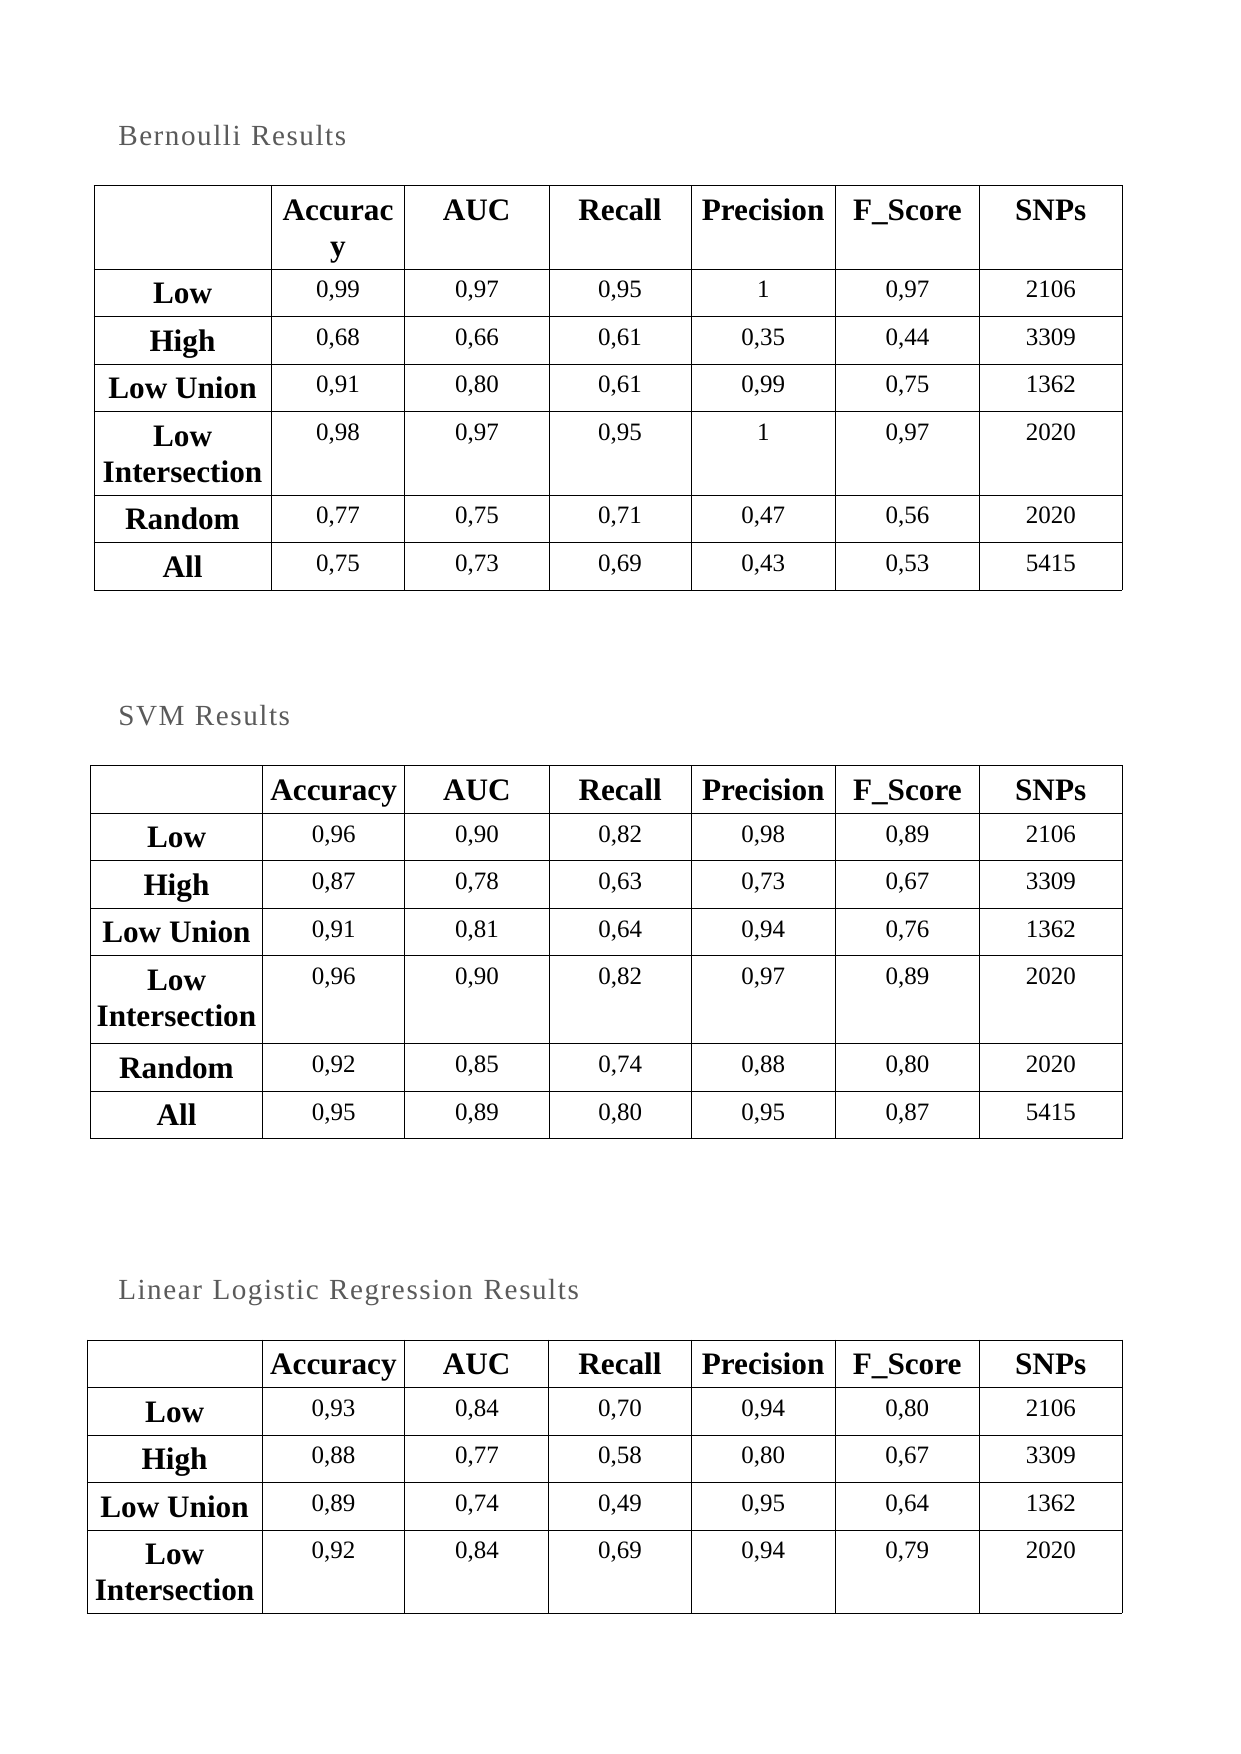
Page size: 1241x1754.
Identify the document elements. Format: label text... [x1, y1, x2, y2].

table_cell 2106 [980, 814, 1122, 860]
table_header AUC [405, 766, 549, 813]
table_cell 0,96 [263, 956, 404, 1043]
table_header [88, 1341, 262, 1387]
table_cell High [95, 317, 271, 363]
table_cell 0,61 [550, 365, 691, 411]
table_cell 0,47 [692, 496, 835, 542]
table_cell 2020 [980, 1531, 1122, 1613]
table_cell 0,90 [405, 956, 549, 1043]
table_header Accuracy [263, 1341, 404, 1387]
table_cell 0,89 [836, 814, 979, 860]
table_cell 0,80 [692, 1436, 835, 1482]
table_cell 0,82 [550, 956, 691, 1043]
table_cell 0,97 [836, 412, 979, 494]
table_cell 0,69 [549, 1531, 691, 1613]
table_cell 0,95 [692, 1092, 835, 1138]
table_cell 0,77 [272, 496, 404, 542]
table_cell 2106 [980, 270, 1122, 316]
table_header AUC [405, 186, 549, 268]
table_cell 0,93 [263, 1388, 404, 1434]
table_cell 0,71 [550, 496, 691, 542]
table_cell High [88, 1436, 262, 1482]
table_header AUC [405, 1341, 548, 1387]
table_cell 0,69 [550, 543, 691, 589]
table_cell 0,70 [549, 1388, 691, 1434]
table_header F_Score [836, 1341, 979, 1387]
table_cell 0,63 [550, 861, 691, 908]
table_cell 3309 [980, 861, 1122, 908]
table_cell 0,84 [405, 1388, 548, 1434]
table_cell Low [95, 270, 271, 316]
table_header [95, 186, 271, 268]
table_cell 0,80 [836, 1388, 979, 1434]
table_cell All [91, 1092, 262, 1138]
table_cell 0,68 [272, 317, 404, 363]
table_cell 2020 [980, 496, 1122, 542]
table_cell 0,99 [692, 365, 835, 411]
table_header SNPs [980, 766, 1122, 813]
table_cell Low Intersection [95, 412, 271, 494]
table_cell 0,49 [549, 1483, 691, 1529]
table_cell 0,75 [405, 496, 549, 542]
table_cell 0,95 [692, 1483, 835, 1529]
table_header Accuracy [263, 766, 404, 813]
table_header Recall [550, 766, 691, 813]
table_cell Low [91, 814, 262, 860]
table_cell 0,80 [550, 1092, 691, 1138]
table_cell 3309 [980, 1436, 1122, 1482]
subtitle Bernoulli Results [118, 118, 1122, 152]
table_cell High [91, 861, 262, 908]
table_header Accuracy [272, 186, 404, 268]
table_cell 0,97 [405, 412, 549, 494]
table_cell 0,58 [549, 1436, 691, 1482]
table_cell 0,94 [692, 1531, 835, 1613]
table_cell 0,89 [836, 956, 979, 1043]
table_cell Low Intersection [91, 956, 262, 1043]
table_cell 0,43 [692, 543, 835, 589]
table_cell 0,92 [263, 1044, 404, 1091]
table_cell 2020 [980, 956, 1122, 1043]
table_cell 0,74 [550, 1044, 691, 1091]
table_cell Low Intersection [88, 1531, 262, 1613]
subtitle SVM Results [118, 698, 1122, 732]
table_cell 1362 [980, 909, 1122, 955]
table_cell 5415 [980, 543, 1122, 589]
table_header Recall [550, 186, 691, 268]
table_cell 1 [692, 412, 835, 494]
table_cell 0,88 [263, 1436, 404, 1482]
table_cell 0,81 [405, 909, 549, 955]
table_cell 0,95 [550, 270, 691, 316]
table_cell 0,76 [836, 909, 979, 955]
table_header SNPs [980, 1341, 1122, 1387]
table_header Recall [549, 1341, 691, 1387]
table_cell 0,89 [405, 1092, 549, 1138]
table_cell 0,89 [263, 1483, 404, 1529]
table_cell 2106 [980, 1388, 1122, 1434]
table_cell 0,91 [263, 909, 404, 955]
table_cell 0,66 [405, 317, 549, 363]
table_cell 0,64 [836, 1483, 979, 1529]
table_cell 0,94 [692, 1388, 835, 1434]
table_cell Low Union [91, 909, 262, 955]
table_cell Low [88, 1388, 262, 1434]
table_cell 2020 [980, 1044, 1122, 1091]
table_cell 3309 [980, 317, 1122, 363]
table_cell 0,56 [836, 496, 979, 542]
table_cell 0,74 [405, 1483, 548, 1529]
table_cell 0,91 [272, 365, 404, 411]
table_cell All [95, 543, 271, 589]
table_cell 0,73 [692, 861, 835, 908]
table_cell 0,53 [836, 543, 979, 589]
table_cell Random [91, 1044, 262, 1091]
table_header [91, 766, 262, 813]
table_cell 0,98 [692, 814, 835, 860]
table_cell 0,80 [405, 365, 549, 411]
table_header F_Score [836, 766, 979, 813]
table_cell 0,94 [692, 909, 835, 955]
table_cell 5415 [980, 1092, 1122, 1138]
table_header Precision [692, 186, 835, 268]
table_cell 0,87 [836, 1092, 979, 1138]
table_cell 0,61 [550, 317, 691, 363]
table_header F_Score [836, 186, 979, 268]
table_header Precision [692, 766, 835, 813]
table_cell 0,92 [263, 1531, 404, 1613]
table_cell 0,79 [836, 1531, 979, 1613]
table_cell 0,80 [836, 1044, 979, 1091]
table_cell 0,73 [405, 543, 549, 589]
table_cell 0,75 [272, 543, 404, 589]
table_cell 0,97 [405, 270, 549, 316]
table_cell Random [95, 496, 271, 542]
table_cell 0,84 [405, 1531, 548, 1613]
table_cell 0,64 [550, 909, 691, 955]
table_cell 0,95 [263, 1092, 404, 1138]
table_cell 0,99 [272, 270, 404, 316]
table_cell 0,98 [272, 412, 404, 494]
subtitle Linear Logistic Regression Results [118, 1272, 1122, 1306]
table_cell 0,87 [263, 861, 404, 908]
table_cell 0,97 [836, 270, 979, 316]
table_cell 0,67 [836, 861, 979, 908]
table_cell Low Union [88, 1483, 262, 1529]
table_cell 0,77 [405, 1436, 548, 1482]
table_header SNPs [980, 186, 1122, 268]
table_cell 2020 [980, 412, 1122, 494]
table_cell 0,97 [692, 956, 835, 1043]
table_cell 0,75 [836, 365, 979, 411]
table_cell 0,67 [836, 1436, 979, 1482]
table_cell Low Union [95, 365, 271, 411]
table_cell 1362 [980, 365, 1122, 411]
table_cell 0,35 [692, 317, 835, 363]
table_header Precision [692, 1341, 835, 1387]
table_cell 0,96 [263, 814, 404, 860]
table_cell 0,78 [405, 861, 549, 908]
table_cell 0,95 [550, 412, 691, 494]
table_cell 0,88 [692, 1044, 835, 1091]
table_cell 1362 [980, 1483, 1122, 1529]
table_cell 0,44 [836, 317, 979, 363]
table_cell 0,90 [405, 814, 549, 860]
table_cell 1 [692, 270, 835, 316]
table_cell 0,85 [405, 1044, 549, 1091]
table_cell 0,82 [550, 814, 691, 860]
